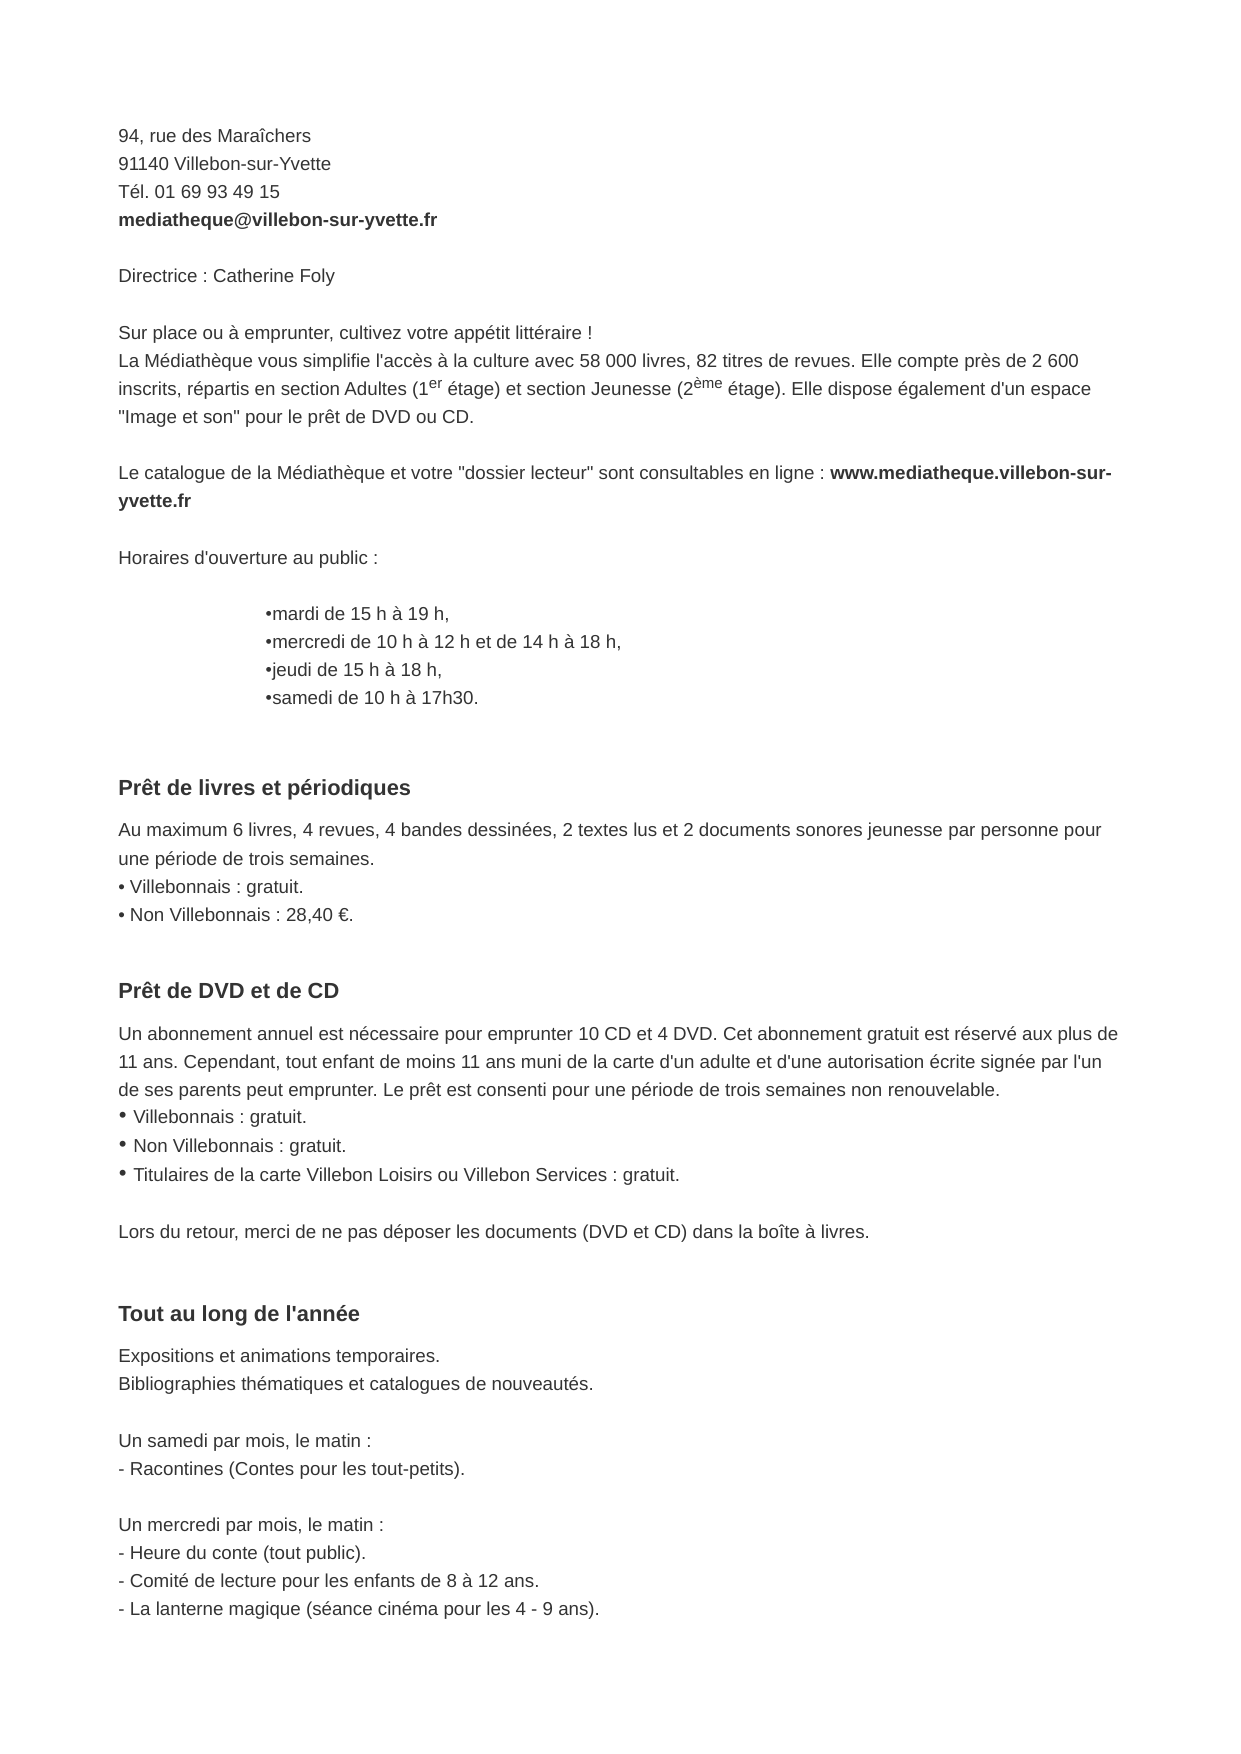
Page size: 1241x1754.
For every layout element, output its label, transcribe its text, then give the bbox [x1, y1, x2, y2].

text Expositions et animations temporaires. Bibliographies thématiques et catalogues de nouveautés. Un samedi par mois, le matin : - Racontines (Contes pour les tout-petits). Un mercredi par mois, le matin : - Heure du conte (tout public). - Comité de lecture pour les enfants de 8 à 12 ans. - La lanterne magique (séance cinéma pour les 4 - 9 ans). [118, 1338, 1122, 1620]
text Au maximum 6 livres, 4 revues, 4 bandes dessinées, 2 textes lus et 2 documents sonores jeunesse par personne pour une période de trois semaines. • Villebonnais : gratuit. • Non Villebonnais : 28,40 €. [118, 813, 1122, 925]
text Directrice : Catherine Foly [118, 259, 1122, 287]
list jeudi de 15 h à 18 h, [118, 652, 1122, 681]
subtitle Tout au long de l'année [118, 1298, 1122, 1326]
text Horaires d'ouverture au public : [118, 540, 1122, 568]
list samedi de 10 h à 17h30. [118, 681, 1122, 709]
subtitle Prêt de livres et périodiques [118, 775, 1122, 800]
text 94, rue des Maraîchers 91140 Villebon-sur-Yvette Tél. 01 69 93 49 15 mediatheque@villebon-sur-yvette.fr [118, 118, 1122, 231]
text Sur place ou à emprunter, cultivez votre appétit littéraire ! La Médiathèque vous simplifie l'accès à la culture avec 58 000 livres, 82 titres de revues. Elle compte près de 2 600 inscrits, répartis en section Adultes (1er étage) et section Jeunesse (2ème étage). Elle dispose également d'un espace "Image et son" pour le prêt de DVD ou CD. Le catalogue de la Médiathèque et votre "dossier lecteur" sont consultables en ligne : www.mediatheque.villebon-sur-yvette.fr [118, 315, 1122, 512]
list mercredi de 10 h à 12 h et de 14 h à 18 h, [118, 624, 1122, 652]
list mardi de 15 h à 19 h, [118, 596, 1122, 624]
subtitle Prêt de DVD et de CD [118, 978, 1122, 1003]
text Un abonnement annuel est nécessaire pour emprunter 10 CD et 4 DVD. Cet abonnement gratuit est réservé aux plus de 11 ans. Cependant, tout enfant de moins 11 ans muni de la carte d'un adulte et d'une autorisation écrite signée par l'un de ses parents peut emprunter. Le prêt est consenti pour une période de trois semaines non renouvelable. • Villebonnais : gratuit. • Non Villebonnais : gratuit. • Titulaires de la carte Villebon Loisirs ou Villebon Services : gratuit. Lors du retour, merci de ne pas déposer les documents (DVD et CD) dans la boîte à livres. [118, 1016, 1122, 1244]
